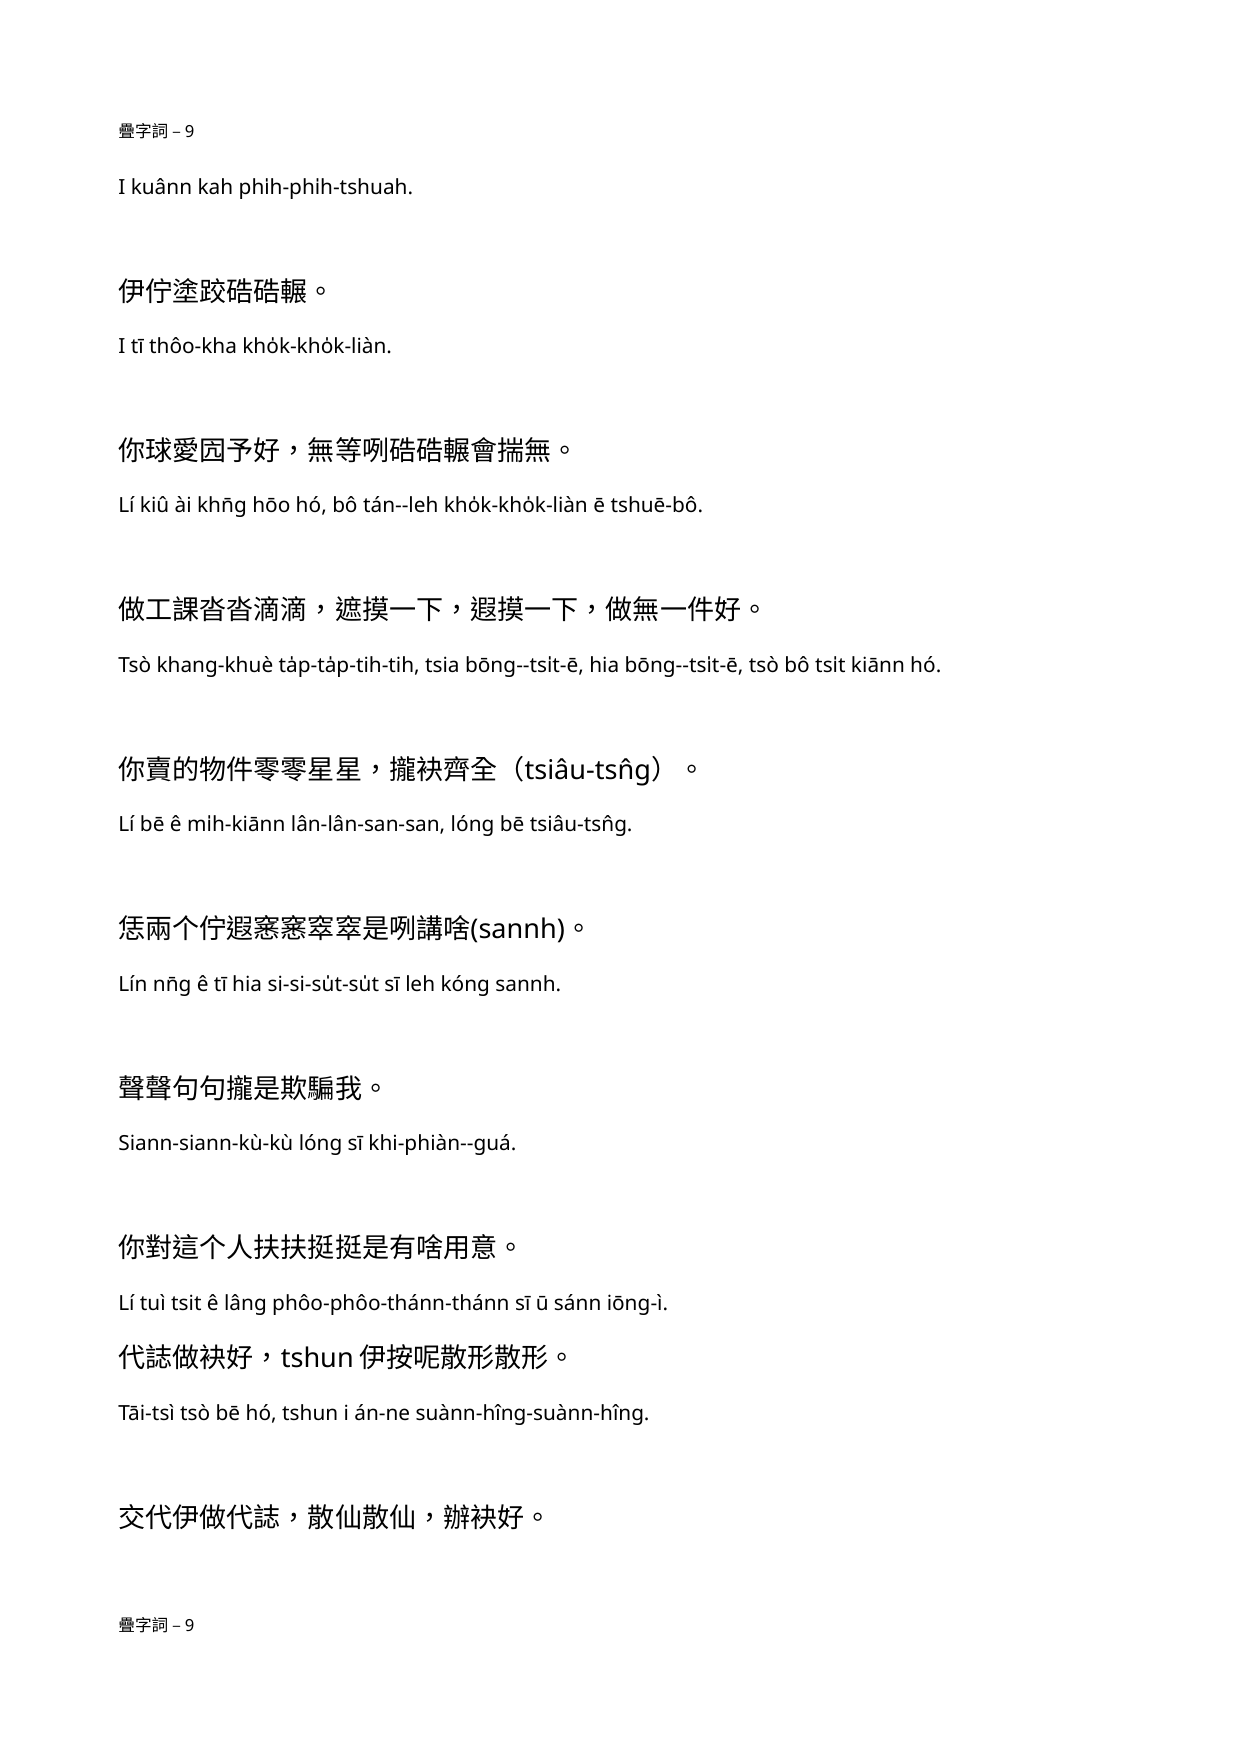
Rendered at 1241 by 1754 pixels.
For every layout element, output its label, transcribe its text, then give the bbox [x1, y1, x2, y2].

text Siann-siann-kù-kù lóng sī khi-phiàn--guá. [118, 1128, 1122, 1157]
text Lí tuì tsit ê lâng phôo-phôo-thánn-thánn sī ū sánn iōng-ì. [118, 1288, 1122, 1316]
text 伊佇塗跤硞硞輾。 [118, 269, 1122, 309]
text 聲聲句句攏是欺騙我。 [118, 1067, 1122, 1106]
text 你球愛囥予好，無等咧硞硞輾會揣無。 [118, 429, 1122, 468]
text 你對這个人扶扶挺挺是有啥用意。 [118, 1226, 1122, 1265]
text 做工課沓沓滴滴，遮摸一下，遐摸一下，做無一件好。 [118, 588, 1122, 628]
text Lí bē ê mi̍h-kiānn lân-lân-san-san, lóng bē tsiâu-tsn̂g. [118, 809, 1122, 838]
text 恁兩个佇遐窸窸窣窣是咧講啥(sannh)。 [118, 907, 1122, 947]
text I tī thôo-kha kho̍k-kho̍k-liàn. [118, 331, 1122, 360]
text Lín nn̄g ê tī hia si-si-su̍t-su̍t sī leh kóng sannh. [118, 969, 1122, 997]
text 你賣的物件零零星星，攏袂齊全（tsiâu-tsn̂g）。 [118, 748, 1122, 787]
text Tsò khang-khuè ta̍p-ta̍p-tih-tih, tsia bōng--tsi̍t-ē, hia bōng--tsi̍t-ē, tsò bô tsi̍t kiānn hó. [118, 650, 1122, 678]
text Tāi-tsì tsò bē hó, tshun i án-ne suànn-hîng-suànn-hîng. [118, 1398, 1122, 1427]
text I kuânn kah phi̍h-phi̍h-tshuah. [118, 172, 1122, 200]
text 代誌做袂好，tshun伊按呢散形散形。 [118, 1336, 1122, 1376]
text Lí kiû ài khn̄g hōo hó, bô tán--leh kho̍k-kho̍k-liàn ē tshuē-bô. [118, 491, 1122, 519]
text 交代伊做代誌，散仙散仙，辦袂好。 [118, 1496, 1122, 1535]
